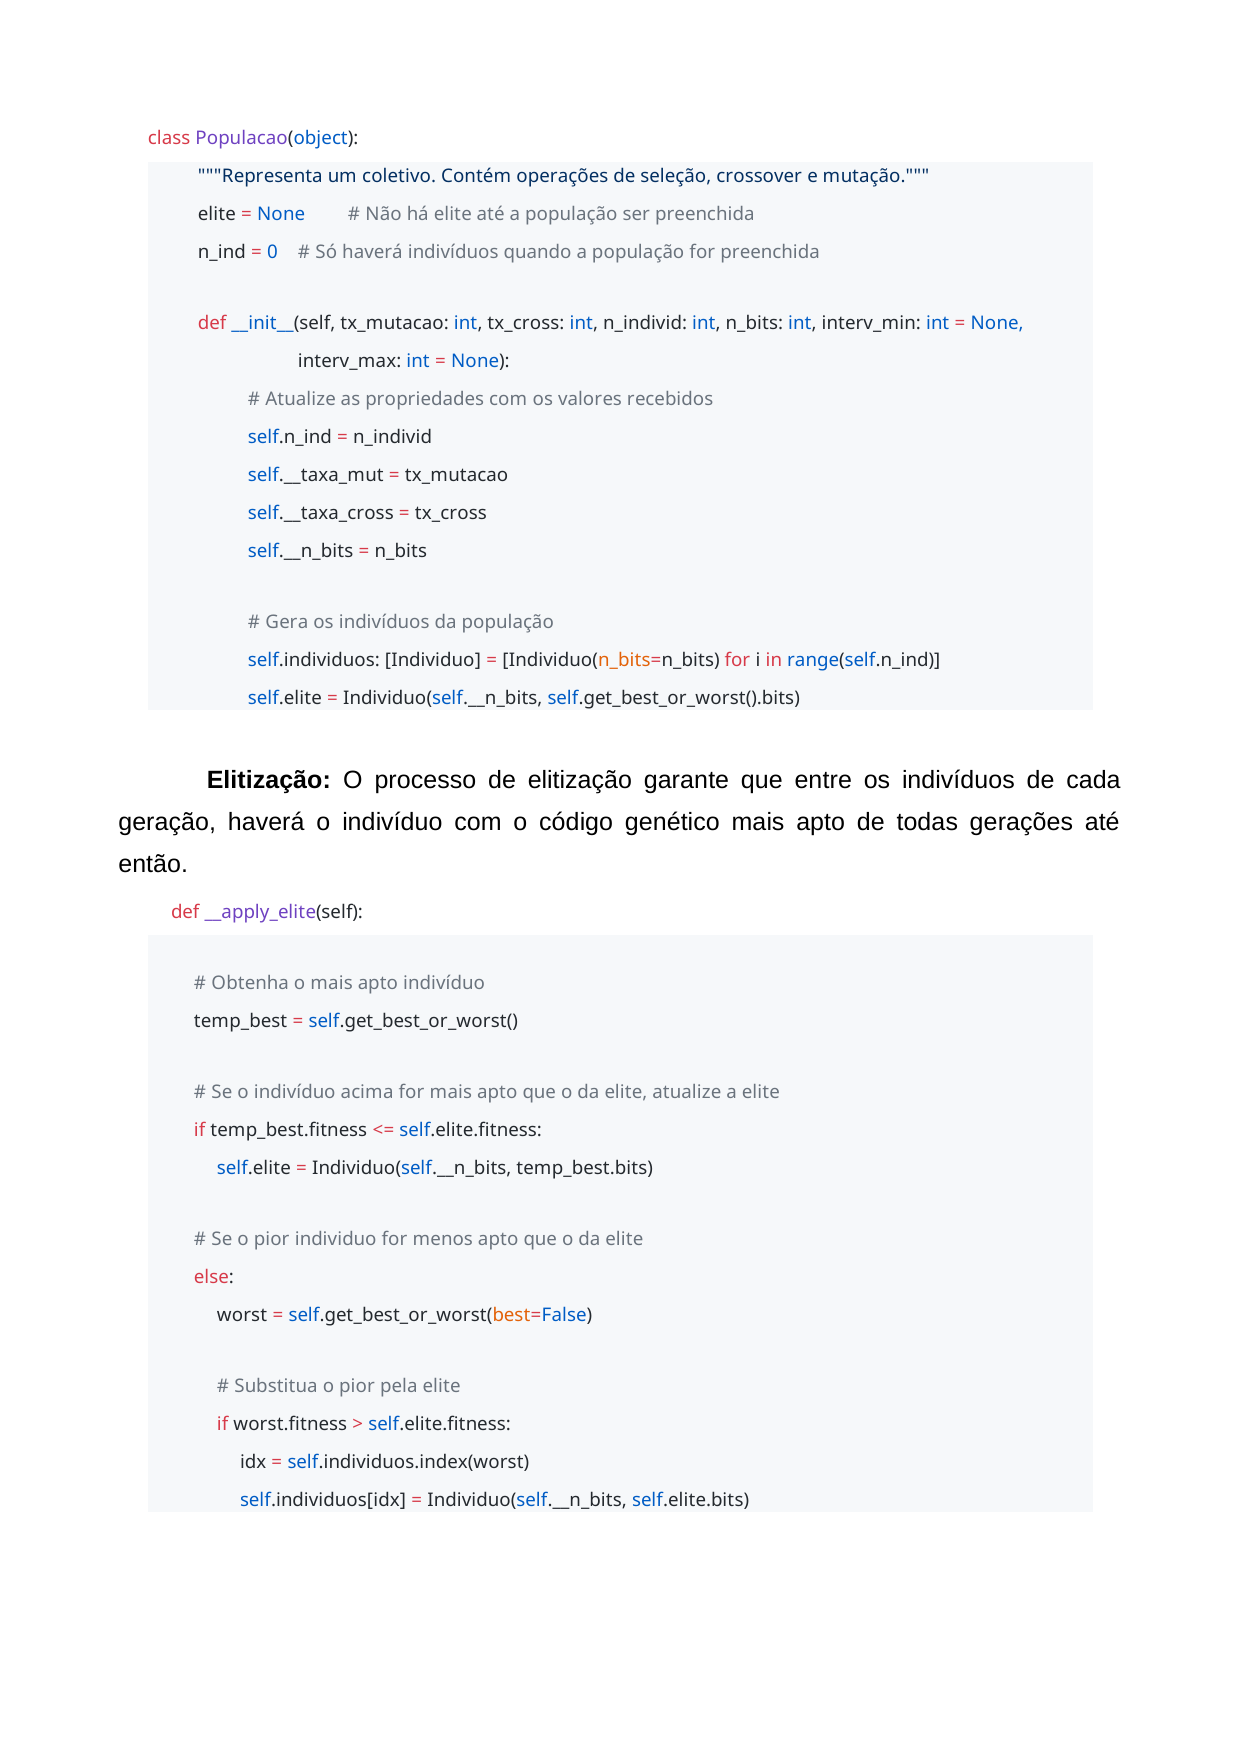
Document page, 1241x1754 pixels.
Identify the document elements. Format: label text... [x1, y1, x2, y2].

text def __init__(self, tx_mutacao: int, tx_cross: int, n_individ: int, n_bits: int, interv_min: int = None, [148, 309, 1093, 335]
text interv_max: int = None): [148, 347, 1093, 373]
text elite = None # Não há elite até a população ser preenchida [148, 200, 1093, 226]
text # Se o pior individuo for menos apto que o da elite [148, 1225, 1093, 1251]
text # Obtenha o mais apto indivíduo [148, 969, 1093, 995]
text Elitização: O processo de elitização garante que entre os indivíduos de cada geração, haverá o indivíduo com o código genético mais apto de todas gerações até então. [118, 766, 1122, 878]
text # Substitua o pior pela elite [148, 1372, 1093, 1398]
text self.__taxa_mut = tx_mutacao [148, 461, 1093, 487]
text worst = self.get_best_or_worst(best=False) [148, 1301, 1093, 1327]
text self.n_ind = n_individ [148, 423, 1093, 449]
text # Atualize as propriedades com os valores recebidos [148, 385, 1093, 411]
text self.__n_bits = n_bits [148, 537, 1093, 563]
text """Representa um coletivo. Contém operações de seleção, crossover e mutação.""" [148, 162, 1093, 188]
text self.individuos[idx] = Individuo(self.__n_bits, self.elite.bits) [148, 1486, 1093, 1512]
text if worst.fitness > self.elite.fitness: [148, 1410, 1093, 1436]
text temp_best = self.get_best_or_worst() [148, 1007, 1093, 1033]
text self.__taxa_cross = tx_cross [148, 499, 1093, 525]
text self.elite = Individuo(self.__n_bits, temp_best.bits) [148, 1154, 1093, 1180]
text # Se o indivíduo acima for mais apto que o da elite, atualize a elite [148, 1078, 1093, 1104]
text def __apply_elite(self): [148, 897, 1093, 923]
text idx = self.individuos.index(worst) [148, 1448, 1093, 1474]
text if temp_best.fitness <= self.elite.fitness: [148, 1116, 1093, 1142]
text self.individuos: [Individuo] = [Individuo(n_bits=n_bits) for i in range(self.n_ind)] [148, 646, 1093, 672]
text n_ind = 0 # Só haverá indivíduos quando a população for preenchida [148, 238, 1093, 264]
text # Gera os indivíduos da população [148, 608, 1093, 634]
text self.elite = Individuo(self.__n_bits, self.get_best_or_worst().bits) [148, 684, 1093, 710]
text else: [148, 1263, 1093, 1289]
text class Populacao(object): [148, 124, 1093, 150]
